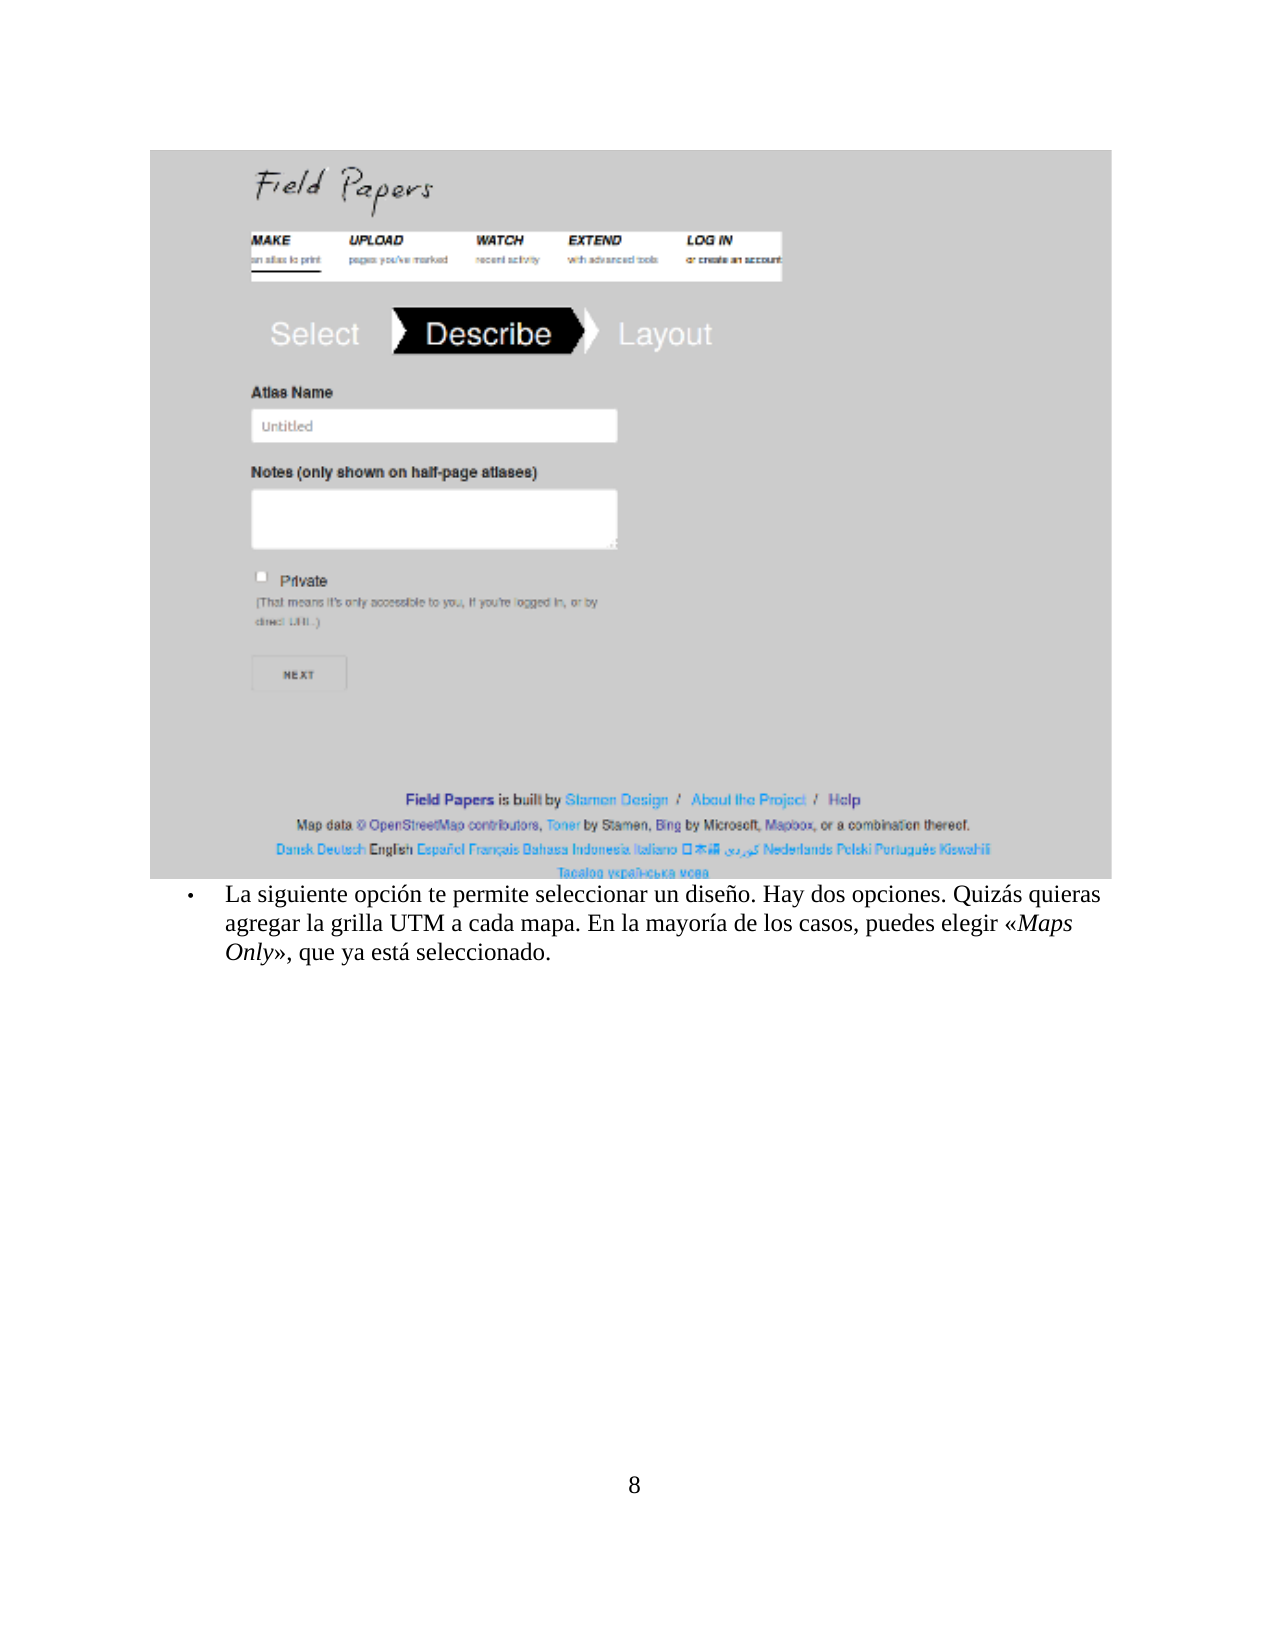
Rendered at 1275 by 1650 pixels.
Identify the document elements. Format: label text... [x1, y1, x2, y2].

picture [150, 150, 1112, 879]
list La siguiente opción te permite seleccionar un diseño. Hay dos opciones. Quizás quieras agregar la grilla UTM a cada mapa. En la mayoría de los casos, puedes elegir «Maps Only», que ya está seleccionado. [187, 879, 1125, 965]
